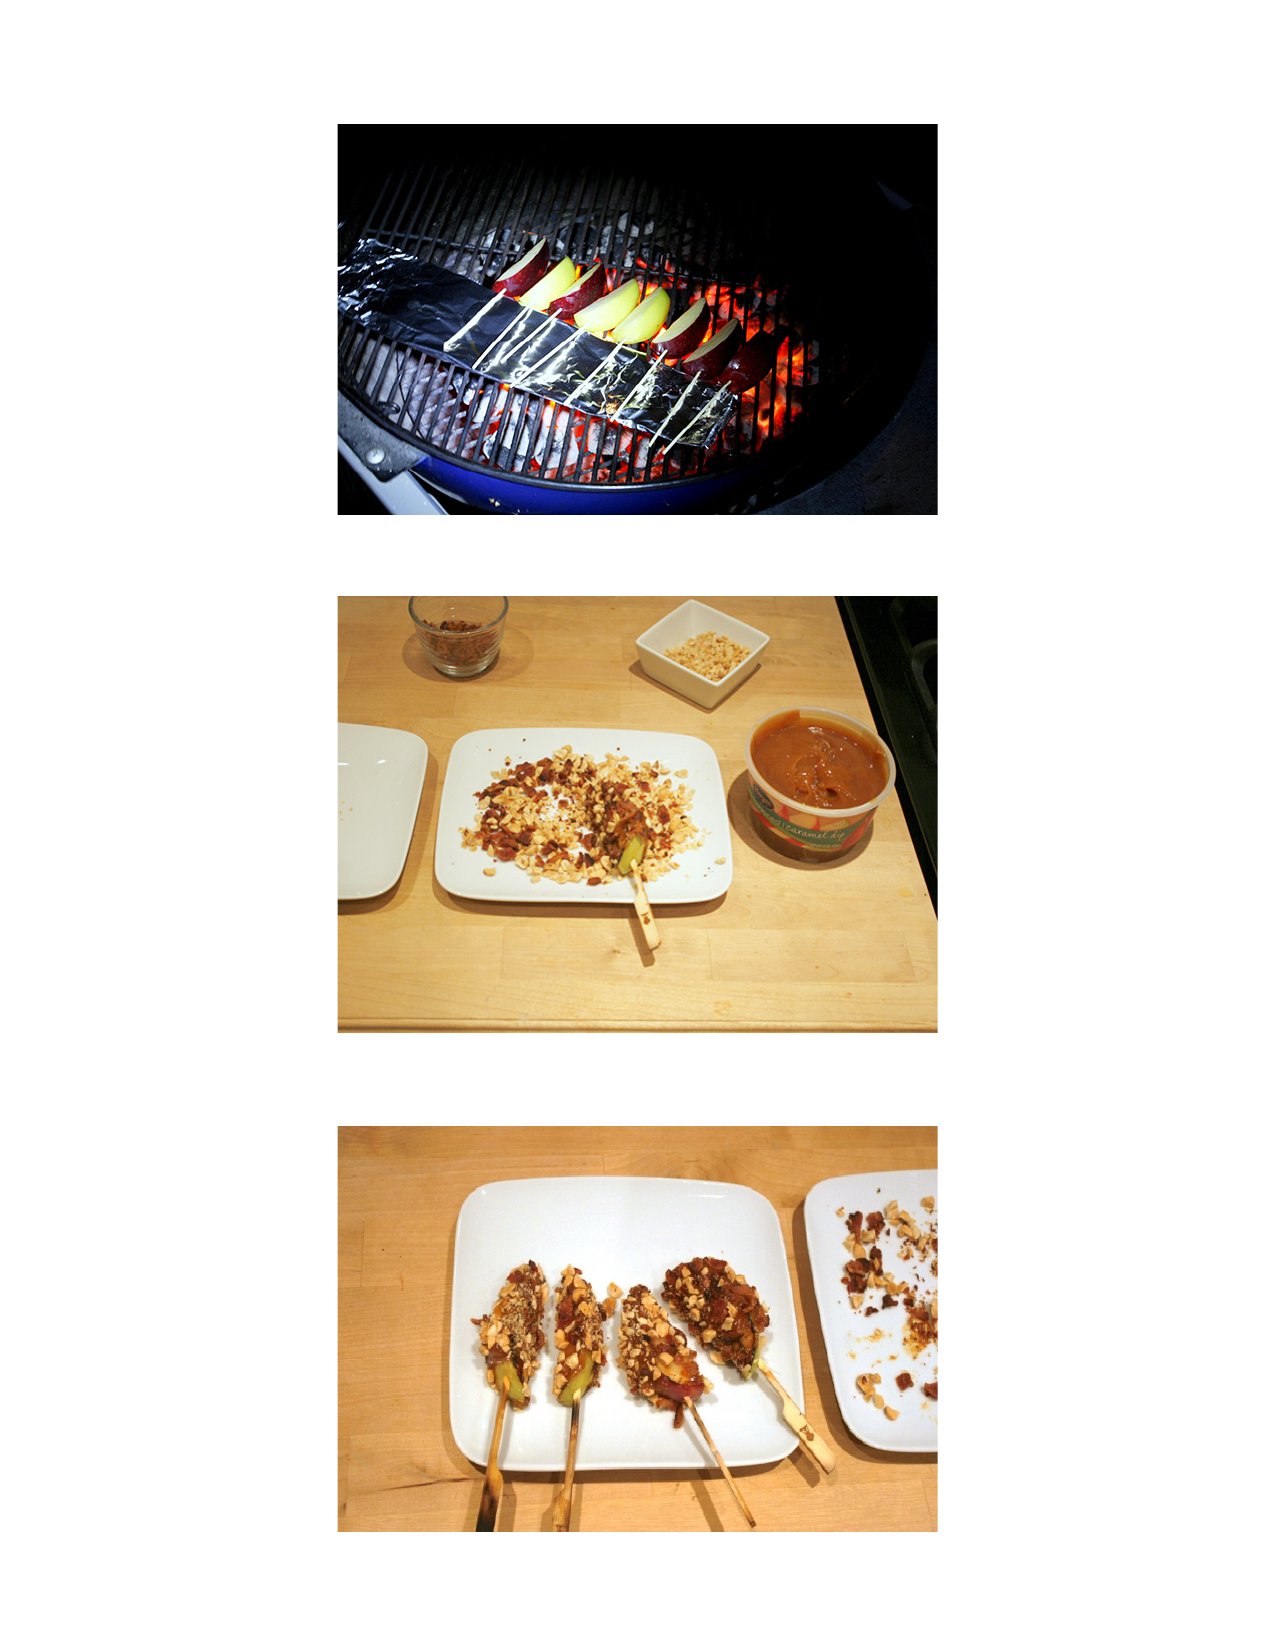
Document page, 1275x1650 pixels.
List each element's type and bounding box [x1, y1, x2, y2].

picture [337, 596, 938, 1033]
picture [337, 1126, 938, 1532]
picture [337, 124, 938, 515]
